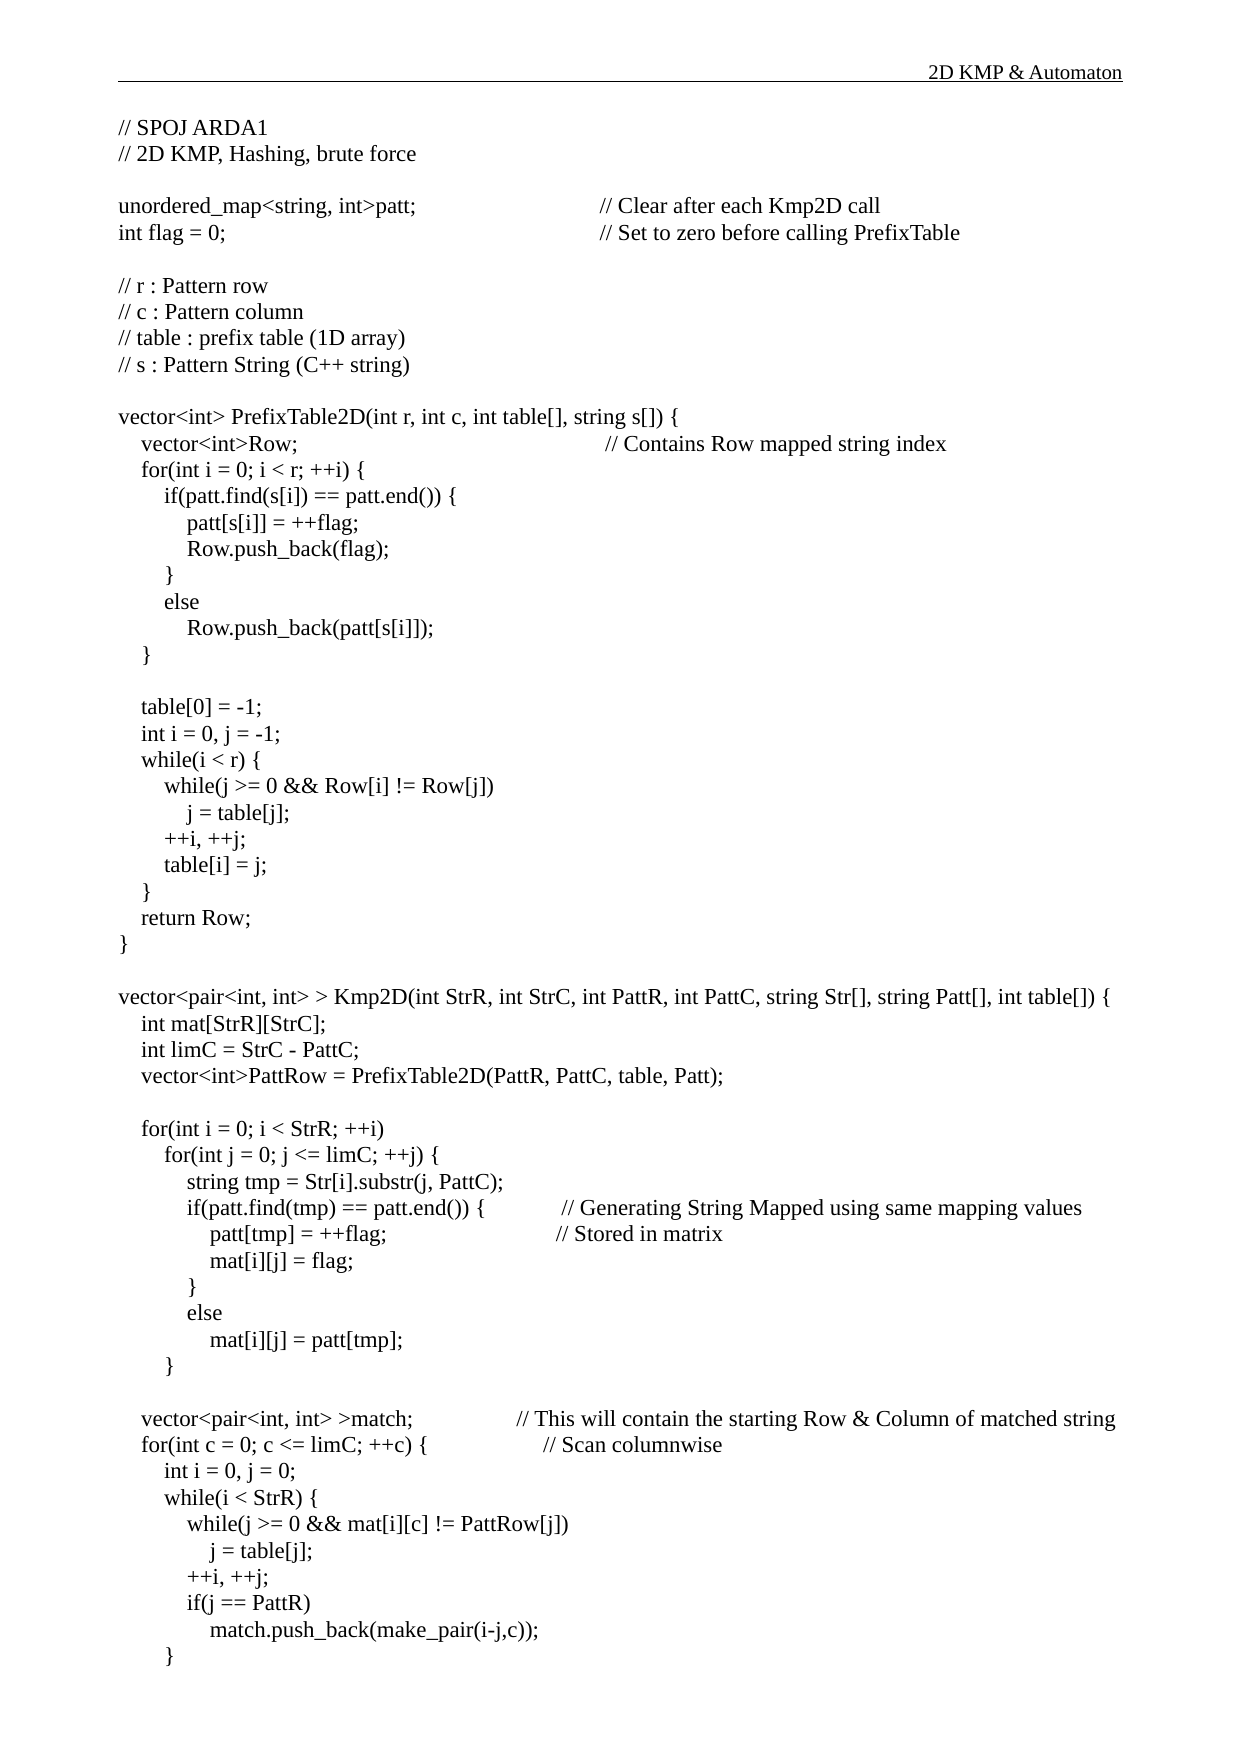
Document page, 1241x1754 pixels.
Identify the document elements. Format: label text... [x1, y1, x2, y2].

text while(i < StrR) { [118, 1484, 1122, 1510]
text mat[i][j] = flag; [118, 1247, 1122, 1273]
text while(i < r) { [118, 746, 1122, 772]
text else [118, 1299, 1122, 1326]
text for(int j = 0; j <= limC; ++j) { [118, 1141, 1122, 1168]
text j = table[j]; [118, 799, 1122, 825]
text } [118, 1273, 1122, 1299]
text vector<int>PattRow = PrefixTable2D(PattR, PattC, table, Patt); [118, 1062, 1122, 1089]
text vector<int>Row; // Contains Row mapped string index [118, 430, 1122, 456]
text unordered_map<string, int>patt; // Clear after each Kmp2D call [118, 193, 1122, 219]
text } [118, 562, 1122, 588]
text for(int c = 0; c <= limC; ++c) { // Scan columnwise [118, 1431, 1122, 1458]
text else [118, 588, 1122, 614]
text int i = 0, j = -1; [118, 720, 1122, 746]
text } [118, 931, 1122, 957]
text for(int i = 0; i < StrR; ++i) [118, 1115, 1122, 1141]
text vector<pair<int, int> > Kmp2D(int StrR, int StrC, int PattR, int PattC, string Str[], string Patt[], int table[]) { [118, 983, 1122, 1009]
text Row.push_back(patt[s[i]]); [118, 614, 1122, 641]
text // 2D KMP, Hashing, brute force [118, 140, 1122, 166]
text if(patt.find(s[i]) == patt.end()) { [118, 482, 1122, 509]
text return Row; [118, 904, 1122, 931]
text j = table[j]; [118, 1537, 1122, 1563]
text patt[tmp] = ++flag; // Stored in matrix [118, 1220, 1122, 1247]
text int mat[StrR][StrC]; [118, 1009, 1122, 1036]
text } [118, 1642, 1122, 1668]
text while(j >= 0 && Row[i] != Row[j]) [118, 772, 1122, 799]
text int i = 0, j = 0; [118, 1458, 1122, 1484]
text // r : Pattern row [118, 272, 1122, 298]
text // c : Pattern column [118, 298, 1122, 324]
text while(j >= 0 && mat[i][c] != PattRow[j]) [118, 1510, 1122, 1537]
text } [118, 641, 1122, 667]
text if(patt.find(tmp) == patt.end()) { // Generating String Mapped using same mapping values [118, 1194, 1122, 1220]
text vector<pair<int, int> >match; // This will contain the starting Row & Column of matched string [118, 1405, 1122, 1431]
text match.push_back(make_pair(i-j,c)); [118, 1616, 1122, 1642]
text } [118, 1352, 1122, 1378]
text // table : prefix table (1D array) [118, 324, 1122, 351]
text // SPOJ ARDA1 [118, 113, 1122, 140]
text patt[s[i]] = ++flag; [118, 509, 1122, 535]
text for(int i = 0; i < r; ++i) { [118, 456, 1122, 482]
text table[0] = -1; [118, 693, 1122, 720]
text mat[i][j] = patt[tmp]; [118, 1326, 1122, 1352]
text // s : Pattern String (C++ string) [118, 351, 1122, 377]
text vector<int> PrefixTable2D(int r, int c, int table[], string s[]) { [118, 403, 1122, 430]
text ++i, ++j; [118, 825, 1122, 851]
text if(j == PattR) [118, 1589, 1122, 1616]
text ++i, ++j; [118, 1563, 1122, 1589]
text } [118, 878, 1122, 904]
text Row.push_back(flag); [118, 535, 1122, 562]
text string tmp = Str[i].substr(j, PattC); [118, 1168, 1122, 1194]
text table[i] = j; [118, 851, 1122, 878]
text int limC = StrC - PattC; [118, 1036, 1122, 1062]
text int flag = 0; // Set to zero before calling PrefixTable [118, 219, 1122, 245]
